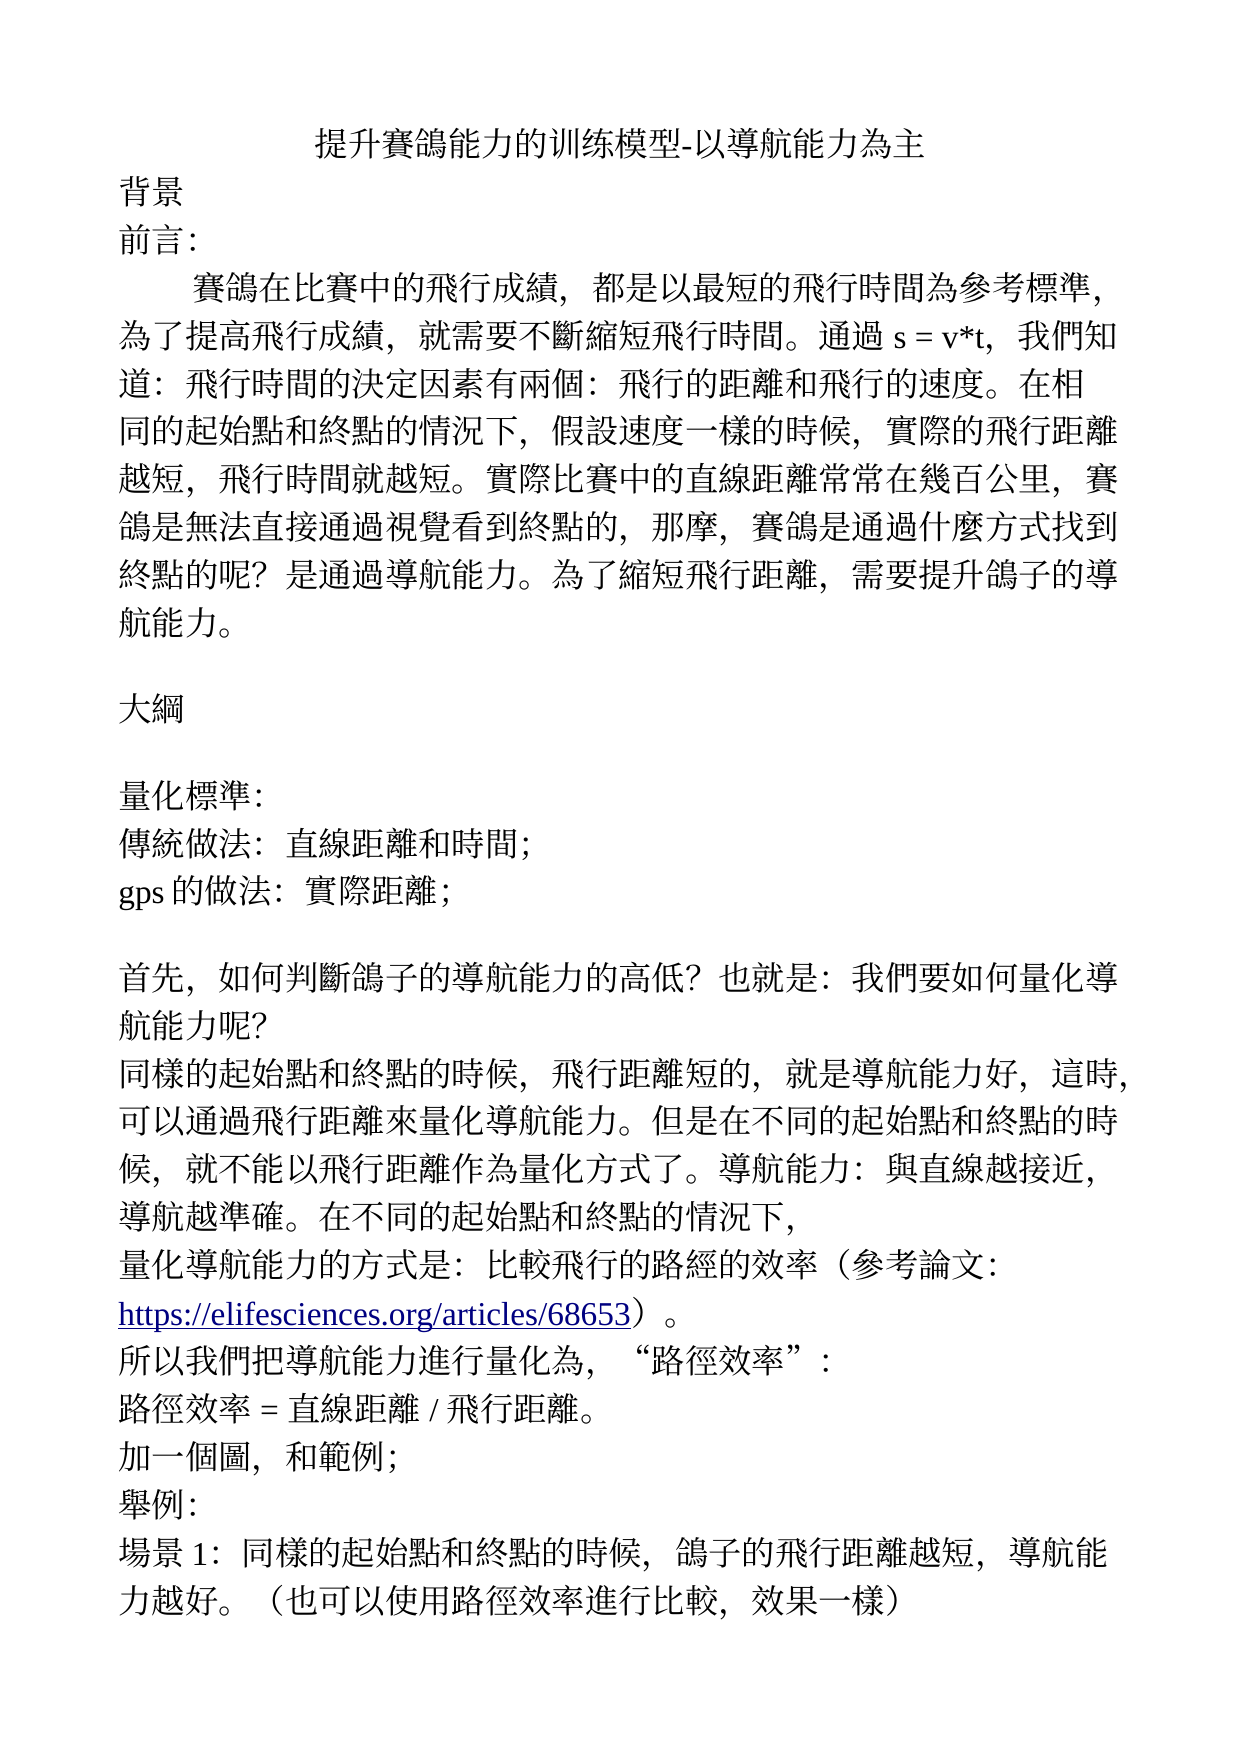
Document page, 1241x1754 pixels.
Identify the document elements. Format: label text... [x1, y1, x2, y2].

text 路徑效率 = 直線距離 / 飛行距離。 [118, 1383, 1122, 1431]
text 提升賽鴿能力的训练模型-以導航能力為主 [118, 118, 1122, 166]
text 同樣的起始點和終點的時候，飛行距離短的，就是導航能力好，這時，可以通過飛行距離來量化導航能力。但是在不同的起始點和終點的時候，就不能以飛行距離作為量化方式了。導航能力：與直線越接近，導航越準確。在不同的起始點和終點的情況下， [118, 1048, 1122, 1239]
text 賽鴿在比賽中的飛行成績，都是以最短的飛行時間為參考標準， [118, 262, 1122, 310]
text 背景 [118, 166, 1122, 214]
text 舉例： [118, 1479, 1122, 1527]
text 加一個圖，和範例； [118, 1431, 1122, 1479]
text 越短，飛行時間就越短。實際比賽中的直線距離常常在幾百公里，賽鴿是無法直接通過視覺看到終點的，那摩，賽鴿是通過什麼方式找到終點的呢？是通過導航能力。為了縮短飛行距離，需要提升鴿子的導航能力。 [118, 453, 1122, 645]
text 大綱 [118, 683, 1122, 731]
text 傳統做法：直線距離和時間； [118, 818, 1122, 866]
text 同的起始點和終點的情況下，假設速度一樣的時候，實際的飛行距離 [118, 406, 1122, 453]
text 所以我們把導航能力進行量化為，“路徑效率”： [118, 1335, 1122, 1383]
text https://elifesciences.org/articles/68653）。 [118, 1287, 1122, 1335]
text 場景1：同樣的起始點和終點的時候，鴿子的飛行距離越短，導航能力越好。（也可以使用路徑效率進行比較，效果一樣） [118, 1527, 1122, 1623]
text 量化導航能力的方式是：比較飛行的路經的效率（參考論文： [118, 1239, 1122, 1287]
text 量化標準： [118, 770, 1122, 818]
text gps的做法：實際距離； [118, 866, 1122, 913]
text 前言： [118, 214, 1122, 262]
text 首先，如何判斷鴿子的導航能力的高低？也就是：我們要如何量化導航能力呢？ [118, 952, 1122, 1048]
text 道：飛行時間的決定因素有兩個：飛行的距離和飛行的速度。在相 [118, 358, 1122, 406]
text 為了提高飛行成績，就需要不斷縮短飛行時間。通過 s = v*t，我們知 [118, 310, 1122, 358]
